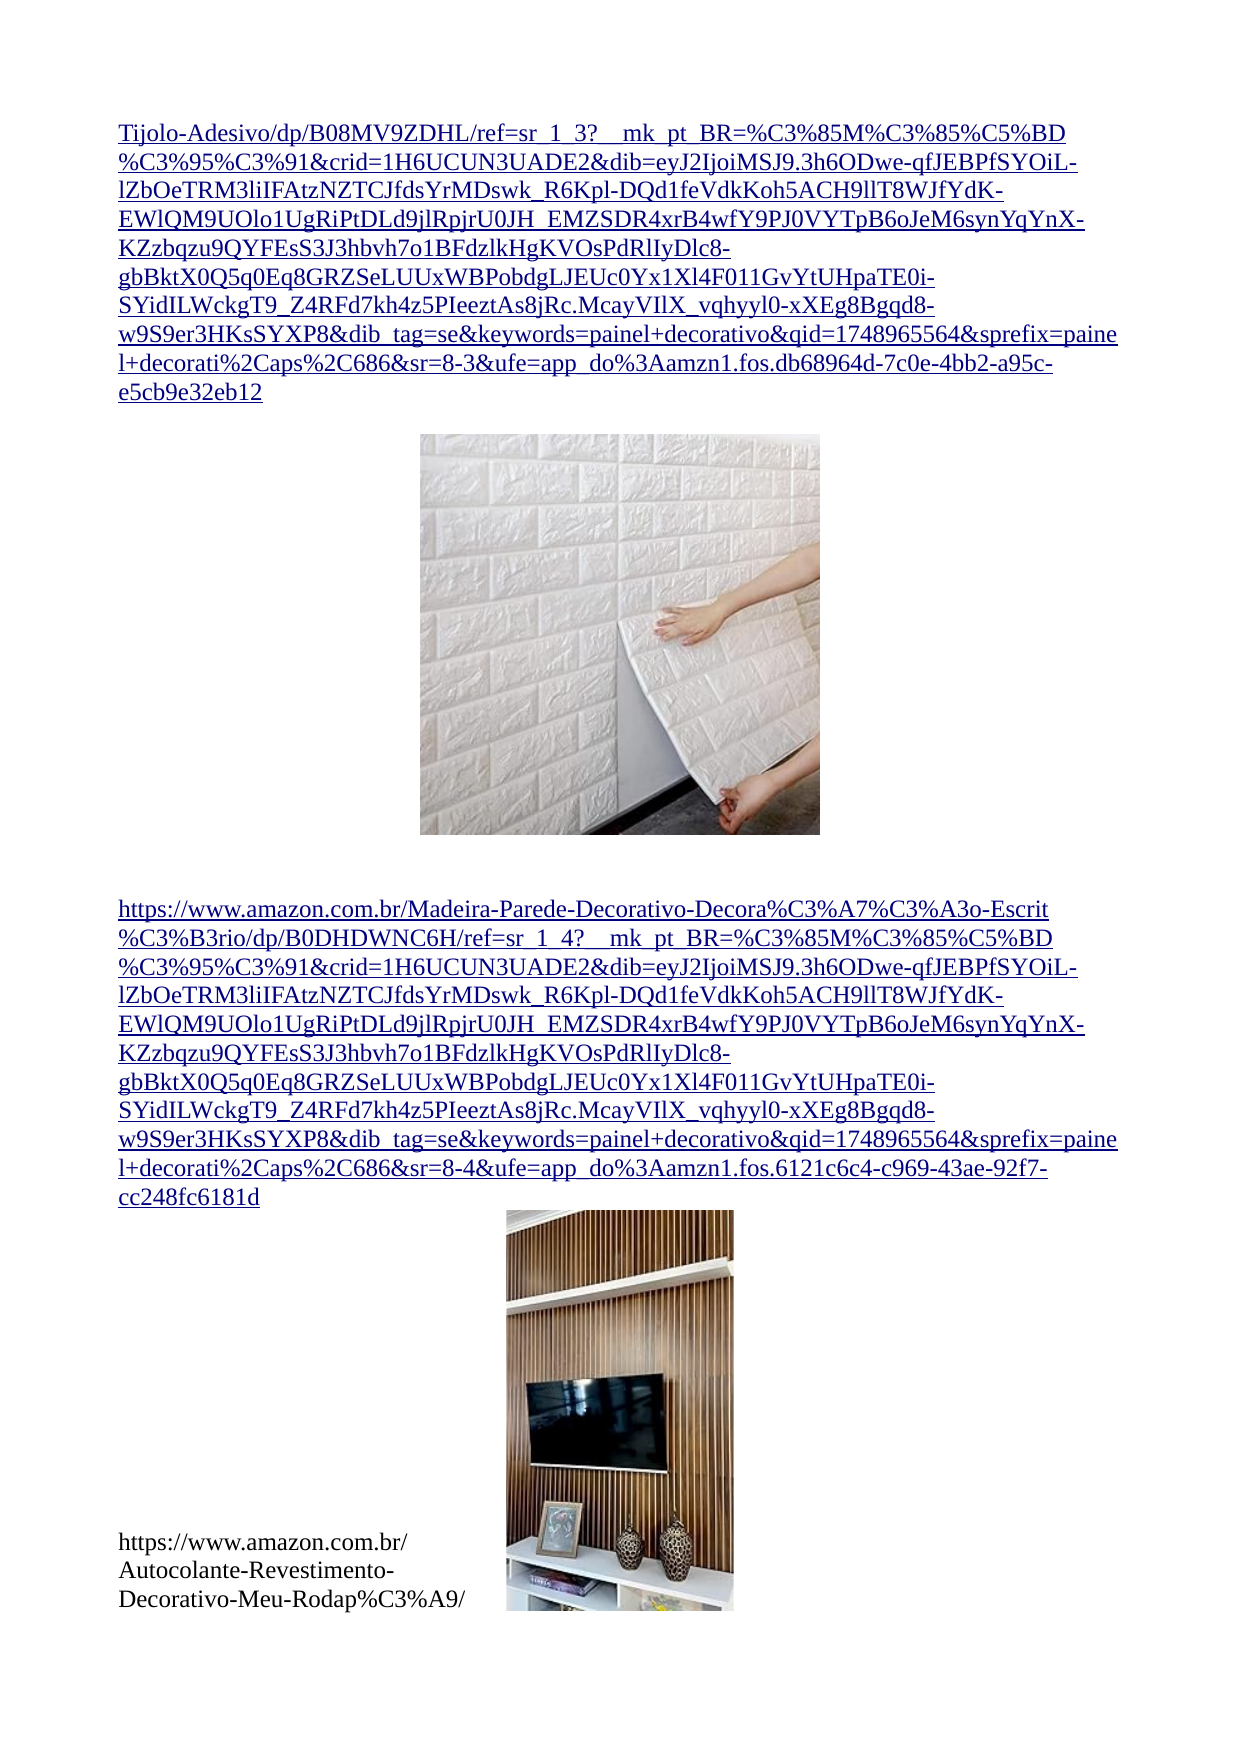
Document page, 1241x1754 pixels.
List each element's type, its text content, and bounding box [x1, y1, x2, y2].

picture [420, 434, 820, 835]
text Tijolo-Adesivo/dp/B08MV9ZDHL/ref=sr_1_3?__mk_pt_BR=%C3%85M%C3%85%C5%BD%C3%95%C3%91&crid=1H6UCUN3UADE2&dib=eyJ2IjoiMSJ9.3h6ODwe-qfJEBPfSYOiL-lZbOeTRM3liIFAtzNZTCJfdsYrMDswk_R6Kpl-DQd1feVdkKoh5ACH9llT8WJfYdK-EWlQM9UOlo1UgRiPtDLd9jlRpjrU0JH_EMZSDR4xrB4wfY9PJ0VYTpB6oJeM6synYqYnX-KZzbqzu9QYFEsS3J3hbvh7o1BFdzlkHgKVOsPdRlIyDlc8-gbBktX0Q5q0Eq8GRZSeLUUxWBPobdgLJEUc0Yx1Xl4F011GvYtUHpaTE0i-SYidILWckgT9_Z4RFd7kh4z5PIeeztAs8jRc.McayVIlX_vqhyyl0-xXEg8Bgqd8-w9S9er3HKsSYXP8&dib_tag=se&keywords=painel+decorativo&qid=1748965564&sprefix=painel+decorati%2Caps%2C686&sr=8-3&ufe=app_do%3Aamzn1.fos.db68964d-7c0e-4bb2-a95c-e5cb9e32eb12 [118, 118, 1122, 406]
text https://www.amazon.com.br/Madeira-Parede-Decorativo-Decora%C3%A7%C3%A3o-Escrit%C3%B3rio/dp/B0DHDWNC6H/ref=sr_1_4?__mk_pt_BR=%C3%85M%C3%85%C5%BD%C3%95%C3%91&crid=1H6UCUN3UADE2&dib=eyJ2IjoiMSJ9.3h6ODwe-qfJEBPfSYOiL-lZbOeTRM3liIFAtzNZTCJfdsYrMDswk_R6Kpl-DQd1feVdkKoh5ACH9llT8WJfYdK-EWlQM9UOlo1UgRiPtDLd9jlRpjrU0JH_EMZSDR4xrB4wfY9PJ0VYTpB6oJeM6synYqYnX-KZzbqzu9QYFEsS3J3hbvh7o1BFdzlkHgKVOsPdRlIyDlc8-gbBktX0Q5q0Eq8GRZSeLUUxWBPobdgLJEUc0Yx1Xl4F011GvYtUHpaTE0i-SYidILWckgT9_Z4RFd7kh4z5PIeeztAs8jRc.McayVIlX_vqhyyl0-xXEg8Bgqd8-w9S9er3HKsSYXP8&dib_tag=se&keywords=painel+decorativo&qid=1748965564&sprefix=painel+decorati%2Caps%2C686&sr=8-4&ufe=app_do%3Aamzn1.fos.6121c6c4-c969-43ae-92f7-cc248fc6181d [118, 894, 1122, 1211]
picture [506, 1210, 734, 1611]
text https://www.amazon.com.br/Autocolante-Revestimento-Decorativo-Meu-Rodap%C3%A9/ [118, 1527, 1122, 1613]
